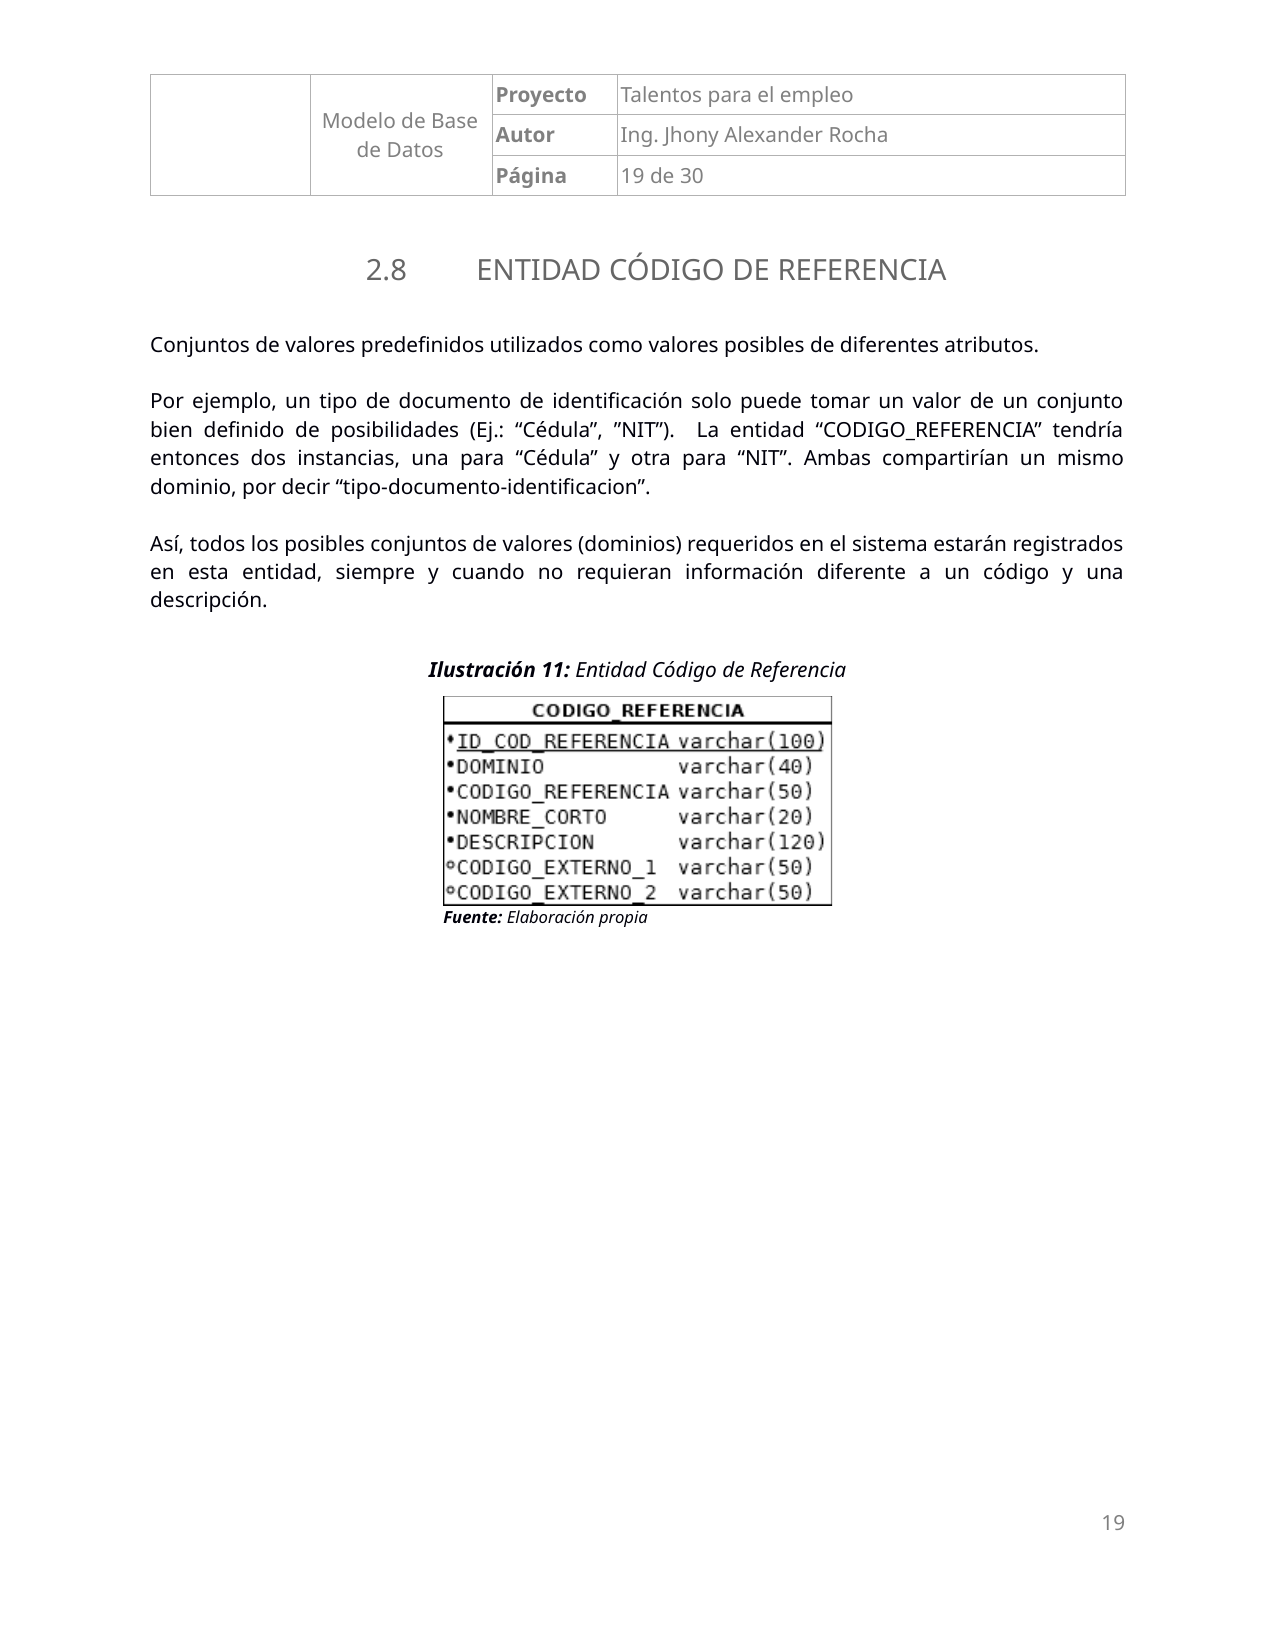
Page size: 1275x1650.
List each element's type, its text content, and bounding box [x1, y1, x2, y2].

subtitle Entidad Código de Referencia [179, 249, 1125, 289]
picture [443, 696, 833, 906]
text Conjuntos de valores predefinidos utilizados como valores posibles de diferentes atributos. [150, 330, 1125, 358]
text Así, todos los posibles conjuntos de valores (dominios) requeridos en el sistema estarán registrados en esta entidad, siempre y cuando no requieran información diferente a un código y una descripción. [150, 529, 1125, 614]
text Por ejemplo, un tipo de documento de identificación solo puede tomar un valor de un conjunto bien definido de posibilidades (Ej.: “Cédula”, ”NIT”). La entidad “CODIGO_REFERENCIA” tendría entonces dos instancias, una para “Cédula” y otra para “NIT”. Ambas compartirían un mismo dominio, por decir “tipo-documento-identificacion”. [150, 387, 1125, 500]
text Ilustración 11: Entidad Código de Referencia [414, 655, 861, 696]
text Fuente: Elaboración propia [443, 906, 832, 928]
